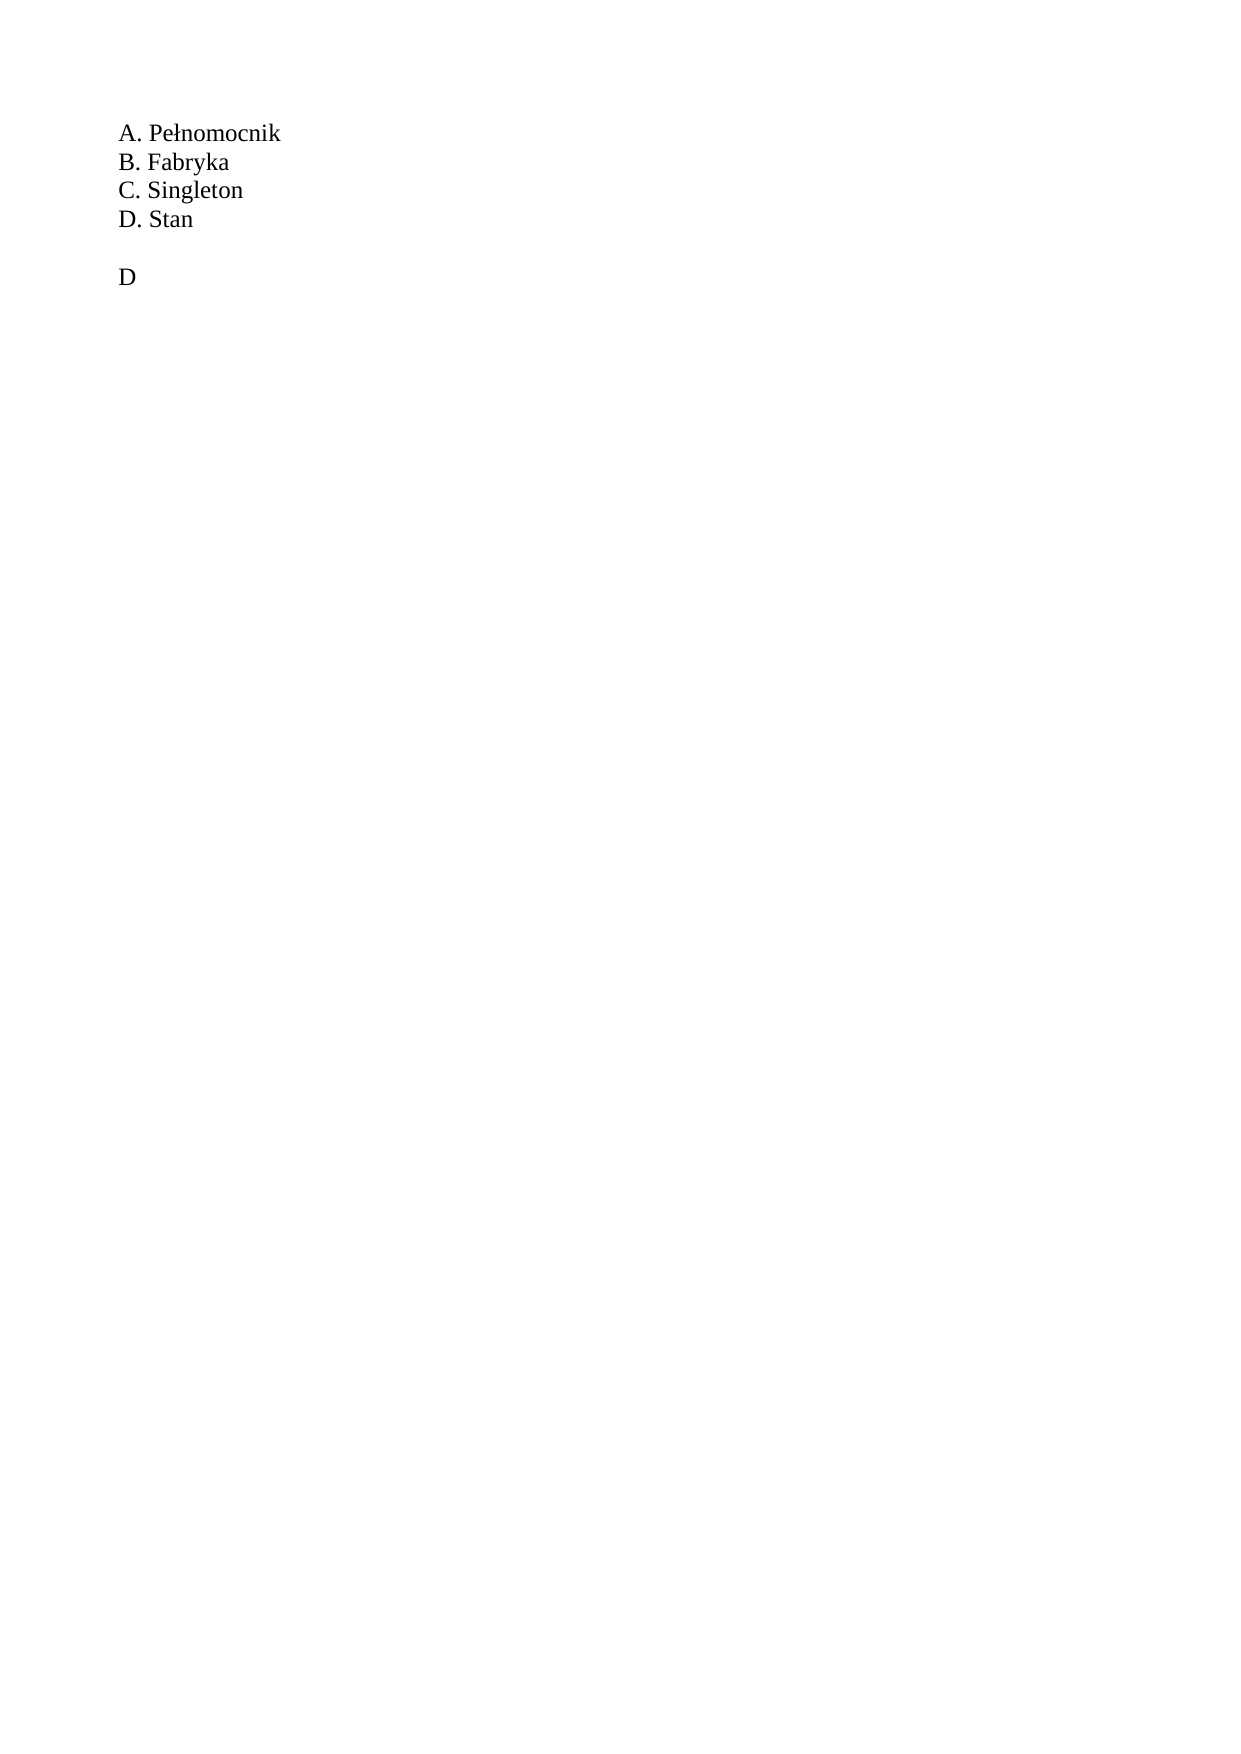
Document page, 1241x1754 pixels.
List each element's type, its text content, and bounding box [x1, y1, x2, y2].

text B. Fabryka [118, 147, 1122, 176]
text A. Pełnomocnik [118, 118, 1122, 147]
text D [118, 262, 1122, 291]
text C. Singleton [118, 176, 1122, 204]
text D. Stan [118, 204, 1122, 233]
